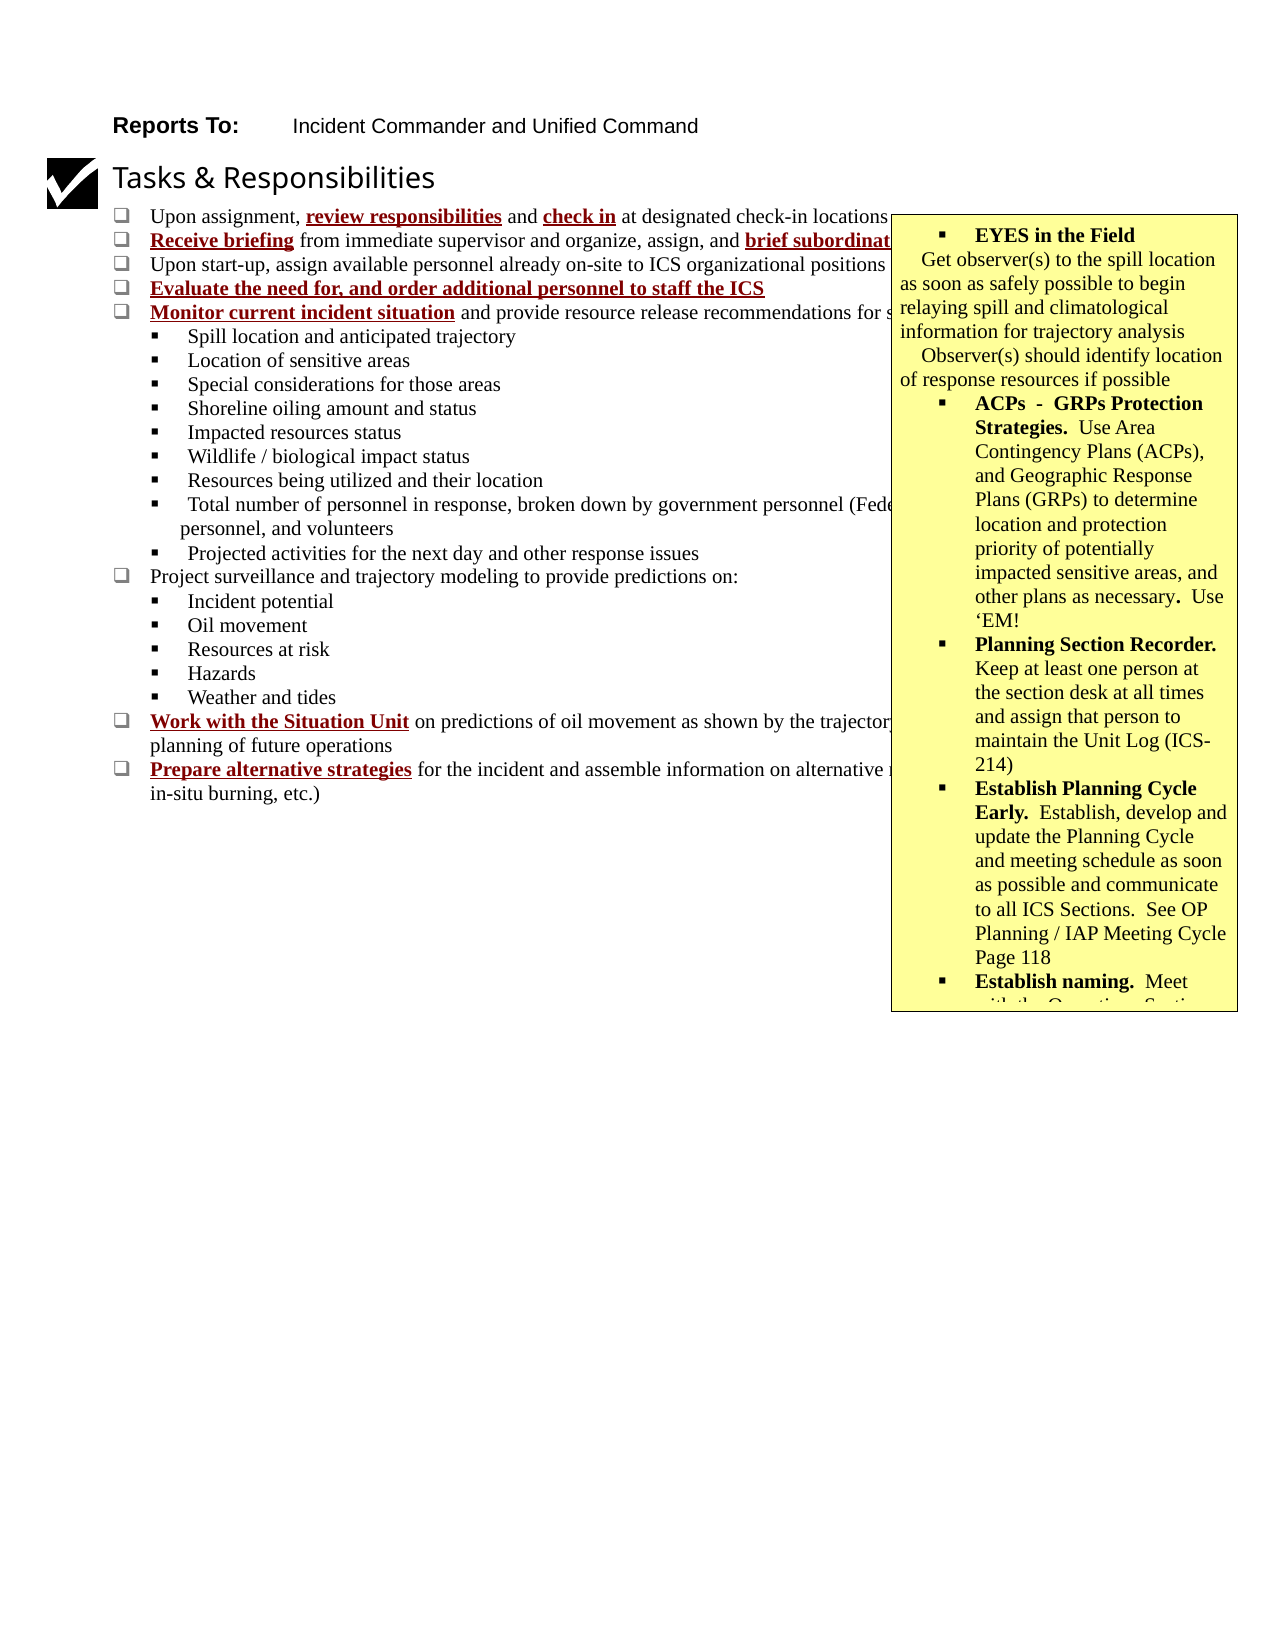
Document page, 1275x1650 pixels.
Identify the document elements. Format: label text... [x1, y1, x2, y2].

text  Get observer(s) to the spill location as soon as safely possible to begin relaying spill and climatological information for trajectory analysis [900, 247, 1228, 343]
list Evaluate the need for, and order additional personnel to staff the ICS [112, 276, 891, 300]
list Monitor current incident situation and provide resource release recommendations for submission to IC / UC on: [112, 300, 891, 324]
list Resources at risk [150, 637, 891, 661]
list ACPs - GRPs Protection Strategies. Use Area Contingency Plans (ACPs), and Geographic Response Plans (GRPs) to determine location and protection priority of potentially impacted sensitive areas, and other plans as necessary. Use ‘EM! [937, 391, 1228, 632]
list Total number of personnel in response, broken down by government personnel (Federal, State, local), contractor personnel, and volunteers [150, 492, 891, 540]
list Projected activities for the next day and other response issues [150, 540, 891, 564]
list Planning Section Recorder. Keep at least one person at the section desk at all times and assign that person to maintain the Unit Log (ICS-214) [937, 632, 1228, 776]
list Oil movement [150, 613, 891, 637]
list Upon assignment, review responsibilities and check in at designated check-in locations [112, 203, 1162, 228]
list Upon start-up, assign available personnel already on-site to ICS organizational positions as appropriate [112, 252, 891, 276]
list Establish naming. Meet with the Operations Section Chief, EUL, LO and NRDARepresentative to establish coordinated division and beach segment identifiers and boundaries. [937, 969, 1228, 1002]
list Spill location and anticipated trajectory [150, 324, 891, 348]
list Incident potential [150, 588, 891, 613]
list Hazards [150, 661, 891, 685]
list Prepare alternative strategies for the incident and assemble information on alternative response options (dispersants, in-situ burning, etc.) [112, 757, 891, 805]
list Shoreline oiling amount and status [150, 396, 891, 420]
list Resources being utilized and their location [150, 468, 891, 492]
text Tasks & Responsibilities [112, 158, 1162, 197]
list Project surveillance and trajectory modeling to provide predictions on: [112, 564, 891, 588]
list Receive briefing from immediate supervisor and organize, assign, and brief subordinates [112, 228, 891, 252]
list Special considerations for those areas [150, 372, 891, 396]
list Impacted resources status [150, 420, 891, 444]
text  Observer(s) should identify location of response resources if possible [900, 343, 1228, 391]
list Establish Planning Cycle Early. Establish, develop and update the Planning Cycle and meeting schedule as soon as possible and communicate to all ICS Sections. See OP Planning / IAP Meeting Cycle Page 118 [937, 776, 1228, 969]
list Wildlife / biological impact status [150, 444, 891, 468]
list EYES in the Field [937, 223, 1228, 247]
list Work with the Situation Unit on predictions of oil movement as shown by the trajectory modeling program for planning of future operations [112, 709, 891, 757]
list Location of sensitive areas [150, 348, 891, 372]
list Weather and tides [150, 685, 891, 709]
text Reports To: Incident Commander and Unified Command [112, 112, 1162, 139]
